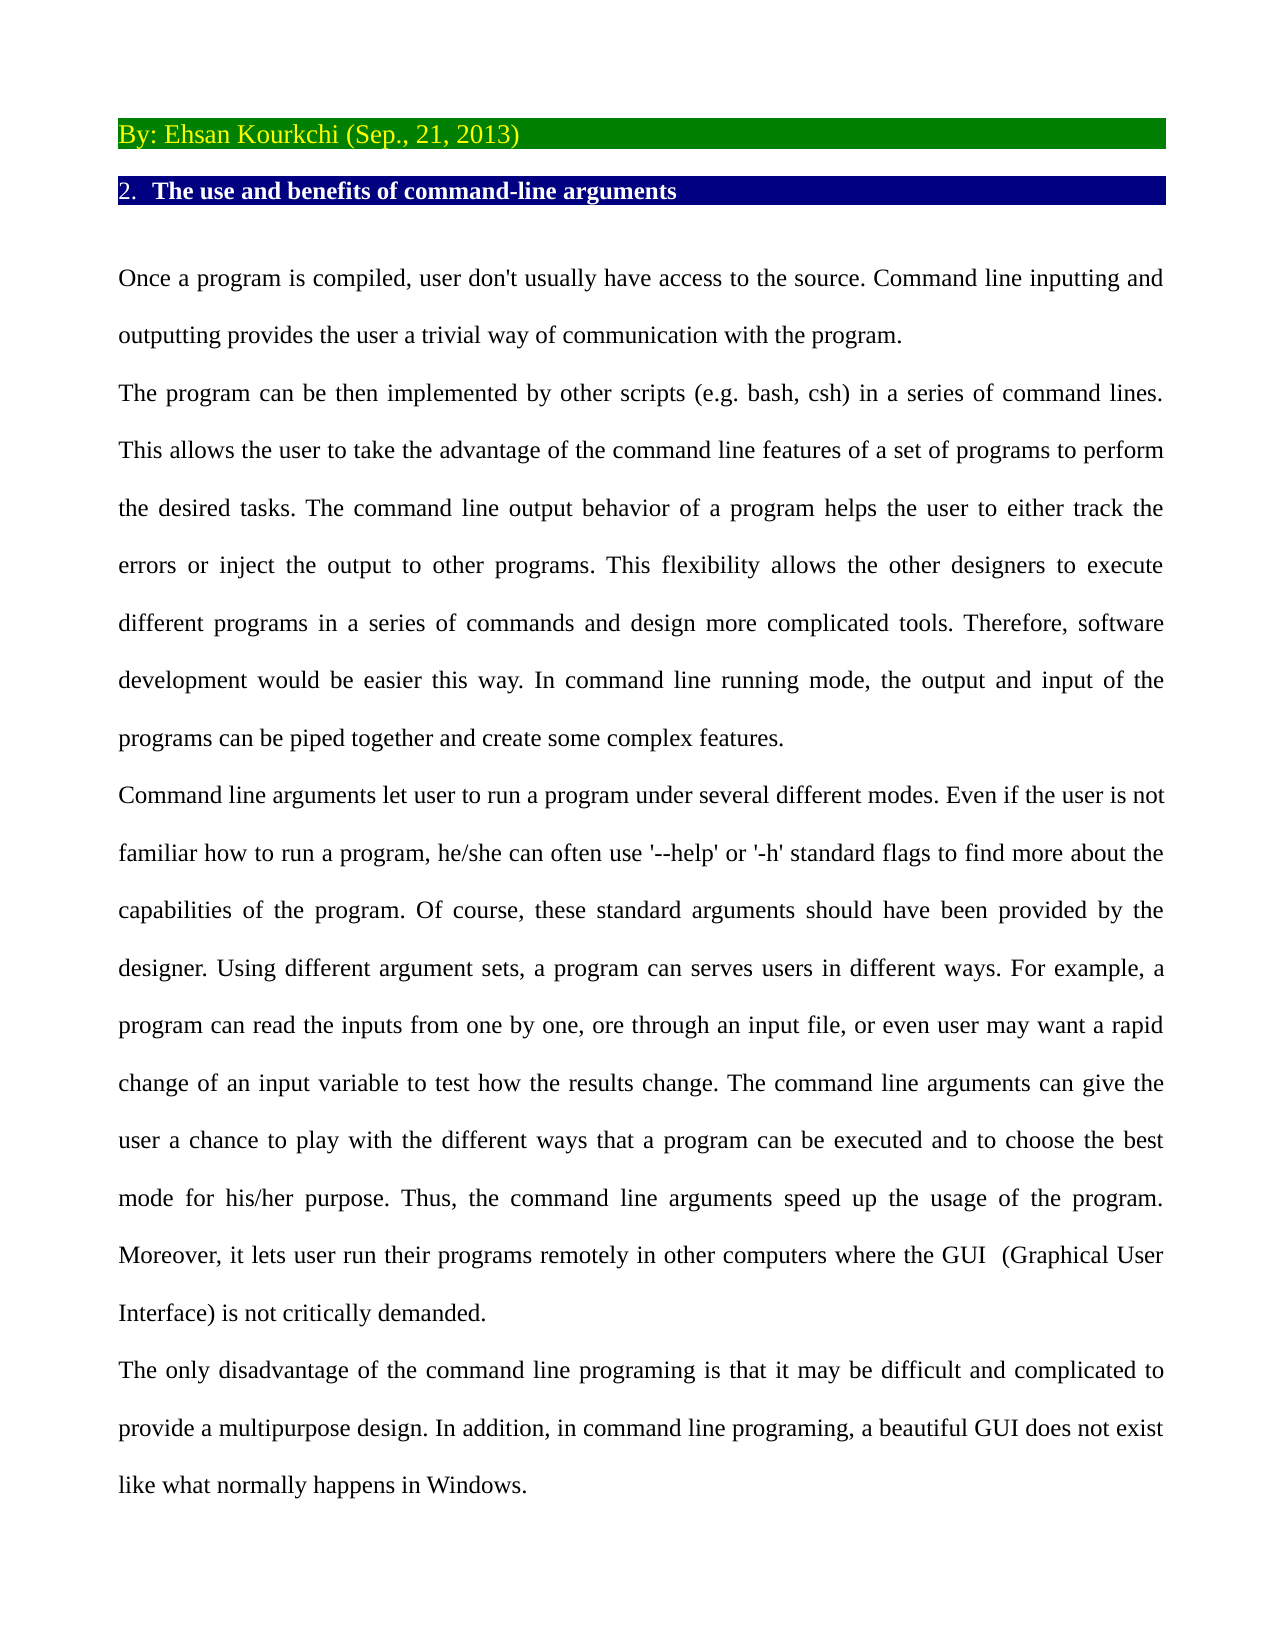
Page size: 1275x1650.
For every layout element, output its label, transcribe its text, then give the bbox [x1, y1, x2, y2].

text The program can be then implemented by other scripts (e.g. bash, csh) in a series of command lines. This allows the user to take the advantage of the command line features of a set of programs to perform the desired tasks. The command line output behavior of a program helps the user to either track the errors or inject the output to other programs. This flexibility allows the other designers to execute different programs in a series of commands and design more complicated tools. Therefore, software development would be easier this way. In command line running mode, the output and input of the programs can be piped together and create some complex features. [118, 378, 1166, 751]
text Once a program is compiled, user don't usually have access to the source. Command line inputting and outputting provides the user a trivial way of communication with the program. [118, 263, 1166, 349]
text Command line arguments let user to run a program under several different modes. Even if the user is not familiar how to run a program, he/she can often use '--help' or '-h' standard flags to find more about the capabilities of the program. Of course, these standard arguments should have been provided by the designer. Using different argument sets, a program can serves users in different ways. For example, a program can read the inputs from one by one, ore through an input file, or even user may want a rapid change of an input variable to test how the results change. The command line arguments can give the user a chance to play with the different ways that a program can be executed and to choose the best mode for his/her purpose. Thus, the command line arguments speed up the usage of the program. Moreover, it lets user run their programs remotely in other computers where the GUI (Graphical User Interface) is not critically demanded. [118, 780, 1166, 1326]
text 2. The use and benefits of command-line arguments [118, 176, 1166, 205]
text The only disadvantage of the command line programing is that it may be difficult and complicated to provide a multipurpose design. In addition, in command line programing, a beautiful GUI does not exist like what normally happens in Windows. [118, 1355, 1166, 1499]
